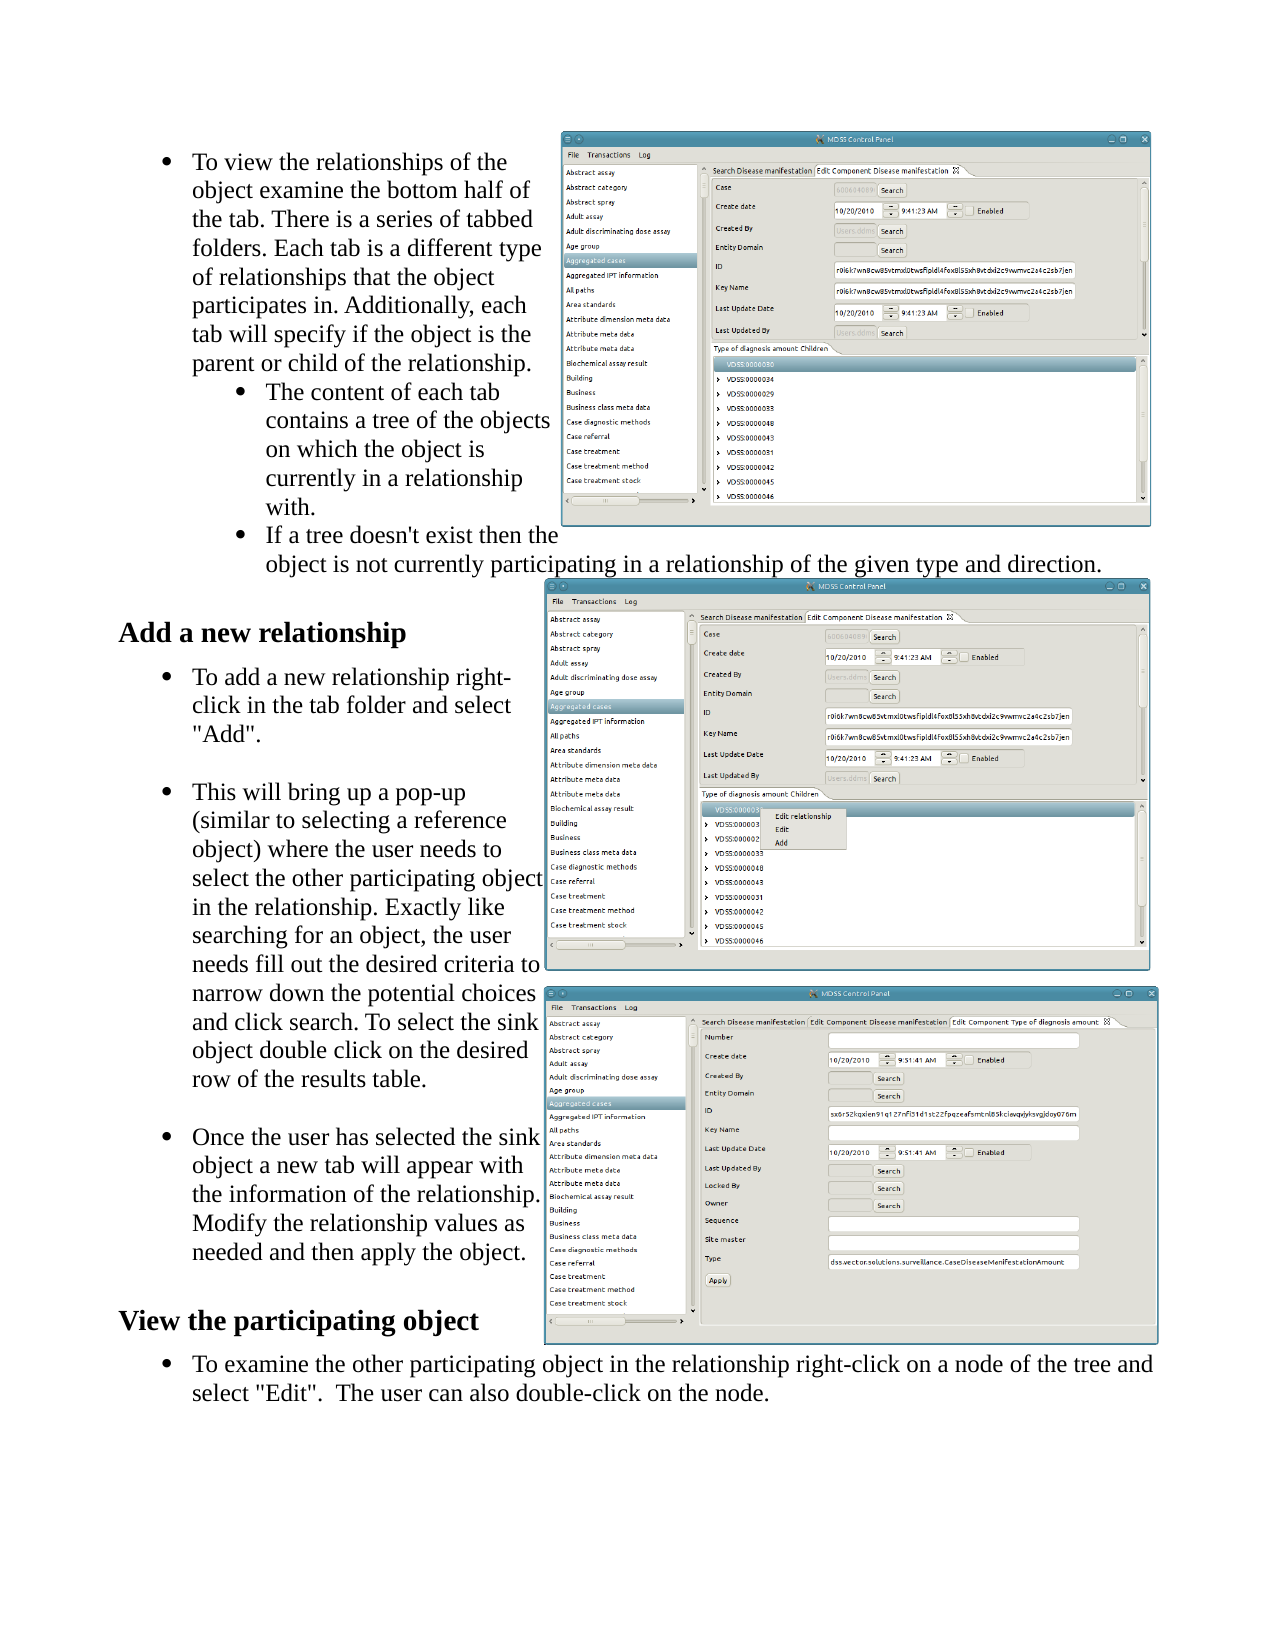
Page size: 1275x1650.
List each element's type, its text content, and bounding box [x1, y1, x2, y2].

subtitle View the participating object [118, 1303, 543, 1336]
subtitle Add a new relationship [118, 616, 544, 649]
list To view the relationships of the object examine the bottom half of the tab. There is a series of tabbed folders. Each tab is a different type of relationships that the object participates in. Additionally, each tab will specify if the object is the parent or child of the relationship. [162, 147, 560, 377]
list To add a new relationship right-click in the tab folder and select "Add". [162, 662, 544, 748]
list This will bring up a pop-up (similar to selecting a reference object) where the user needs to select the other participating object in the relationship. Exactly like searching for an object, the user needs fill out the desired criteria to narrow down the potential choices and click search. To select the sink object double click on the desired row of the results table. [162, 777, 1157, 1093]
picture [544, 578, 1151, 971]
picture [543, 986, 1159, 1345]
list Once the user has selected the sink object a new tab will appear with the information of the relationship. Modify the relationship values as needed and then apply the object. [162, 1122, 543, 1265]
picture [560, 131, 1152, 527]
list To examine the other participating object in the relationship right-click on a node of the tree and select "Edit". The user can also double-click on the node. [162, 1349, 1157, 1406]
list The content of each tab contains a tree of the objects on which the object is currently in a relationship with. [236, 377, 560, 521]
list If a tree doesn't exist then the object is not currently participating in a relationship of the given type and direction. [236, 521, 1157, 578]
